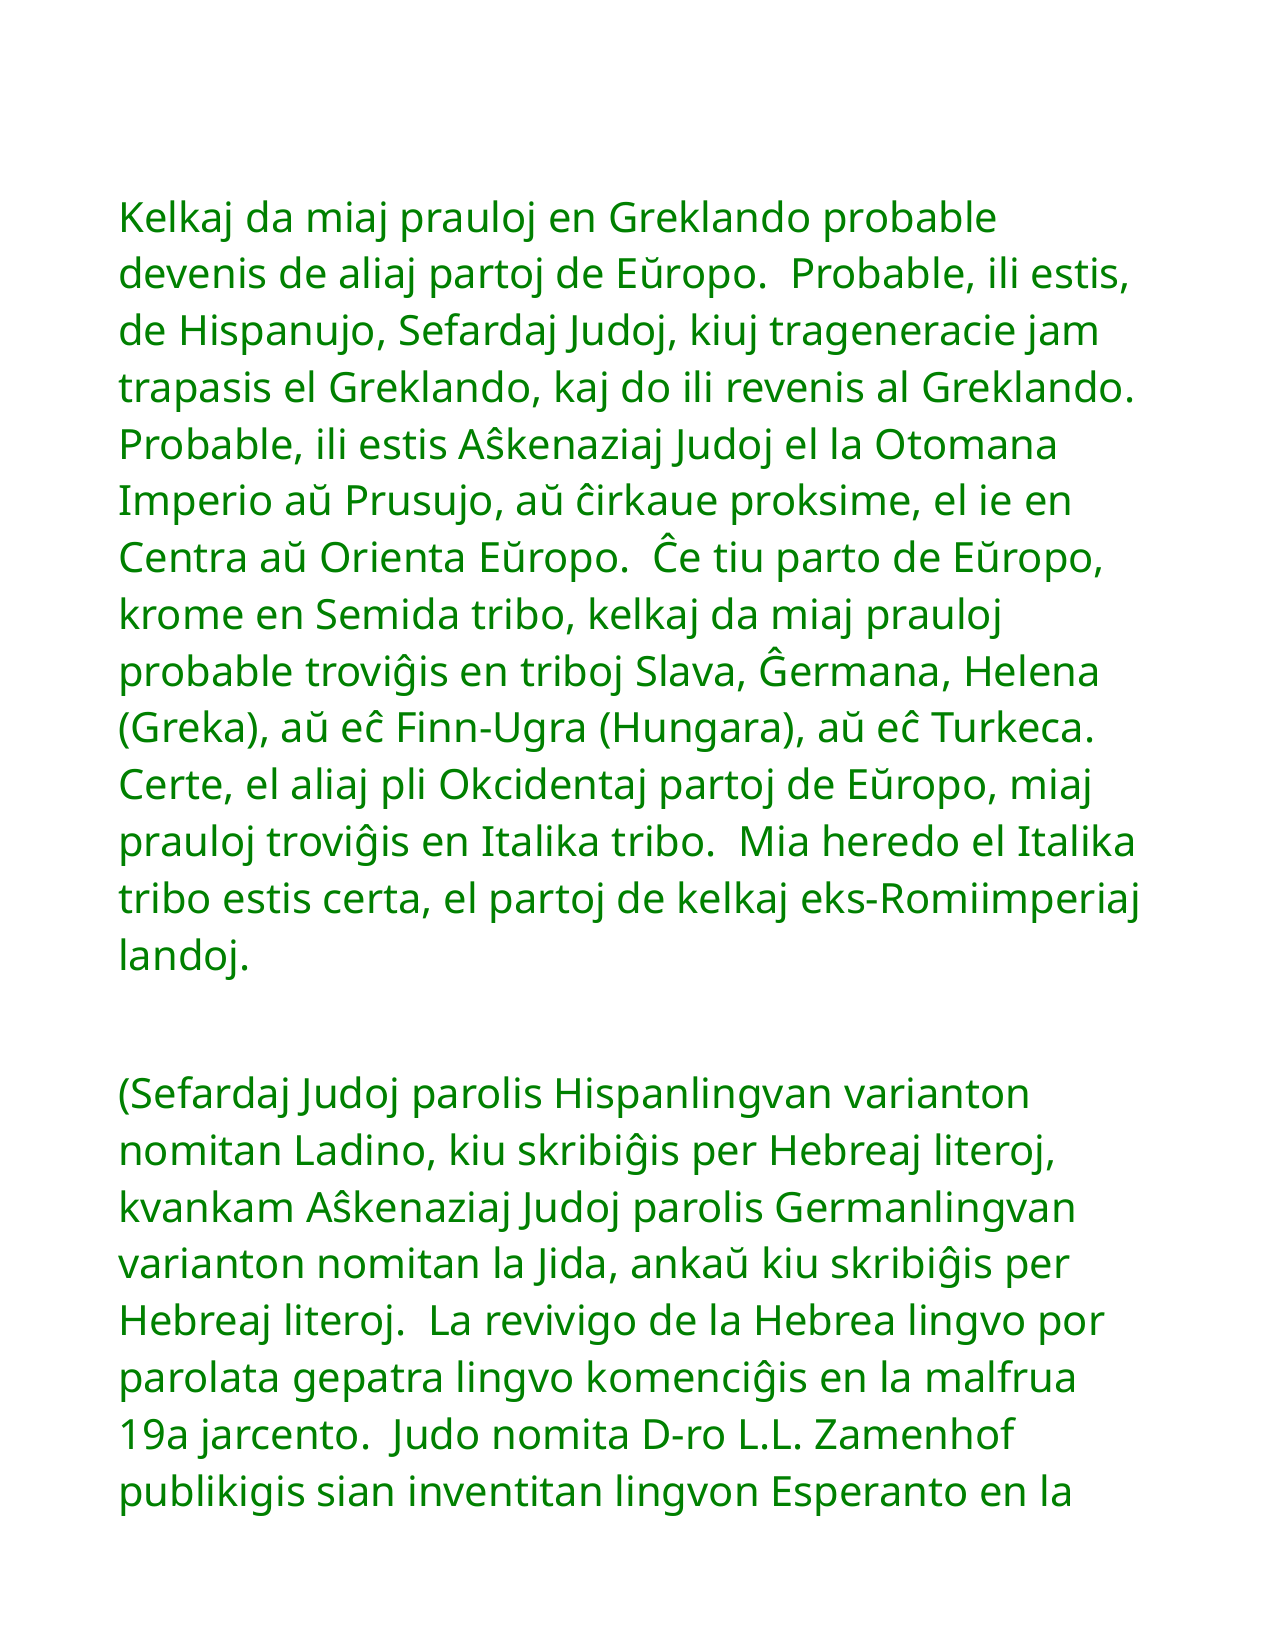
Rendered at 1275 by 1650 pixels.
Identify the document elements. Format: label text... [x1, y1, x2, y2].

text Kelkaj da miaj prauloj en Greklando probable devenis de aliaj partoj de Eŭropo. Probable, ili estis, de Hispanujo, Sefardaj Judoj, kiuj trageneracie jam trapasis el Greklando, kaj do ili revenis al Greklando. Probable, ili estis Aŝkenaziaj Judoj el la Otomana Imperio aŭ Prusujo, aŭ ĉirkaue proksime, el ie en Centra aŭ Orienta Eŭropo. Ĉe tiu parto de Eŭropo, krome en Semida tribo, kelkaj da miaj prauloj probable troviĝis en triboj Slava, Ĝermana, Helena (Greka), aŭ eĉ Finn-Ugra (Hungara), aŭ eĉ Turkeca. Certe, el aliaj pli Okcidentaj partoj de Eŭropo, miaj prauloj troviĝis en Italika tribo. Mia heredo el Italika tribo estis certa, el partoj de kelkaj eks-Romiimperiaj landoj. [118, 187, 1157, 982]
text (Sefardaj Judoj parolis Hispanlingvan varianton nomitan Ladino, kiu skribiĝis per Hebreaj literoj, kvankam Aŝkenaziaj Judoj parolis Germanlingvan varianton nomitan la Jida, ankaŭ kiu skribiĝis per Hebreaj literoj. La revivigo de la Hebrea lingvo por parolata gepatra lingvo komenciĝis en la malfrua 19a jarcento. Judo nomita D-ro L.L. Zamenhof publikigis sian inventitan lingvon Esperanto en la [118, 1064, 1157, 1518]
